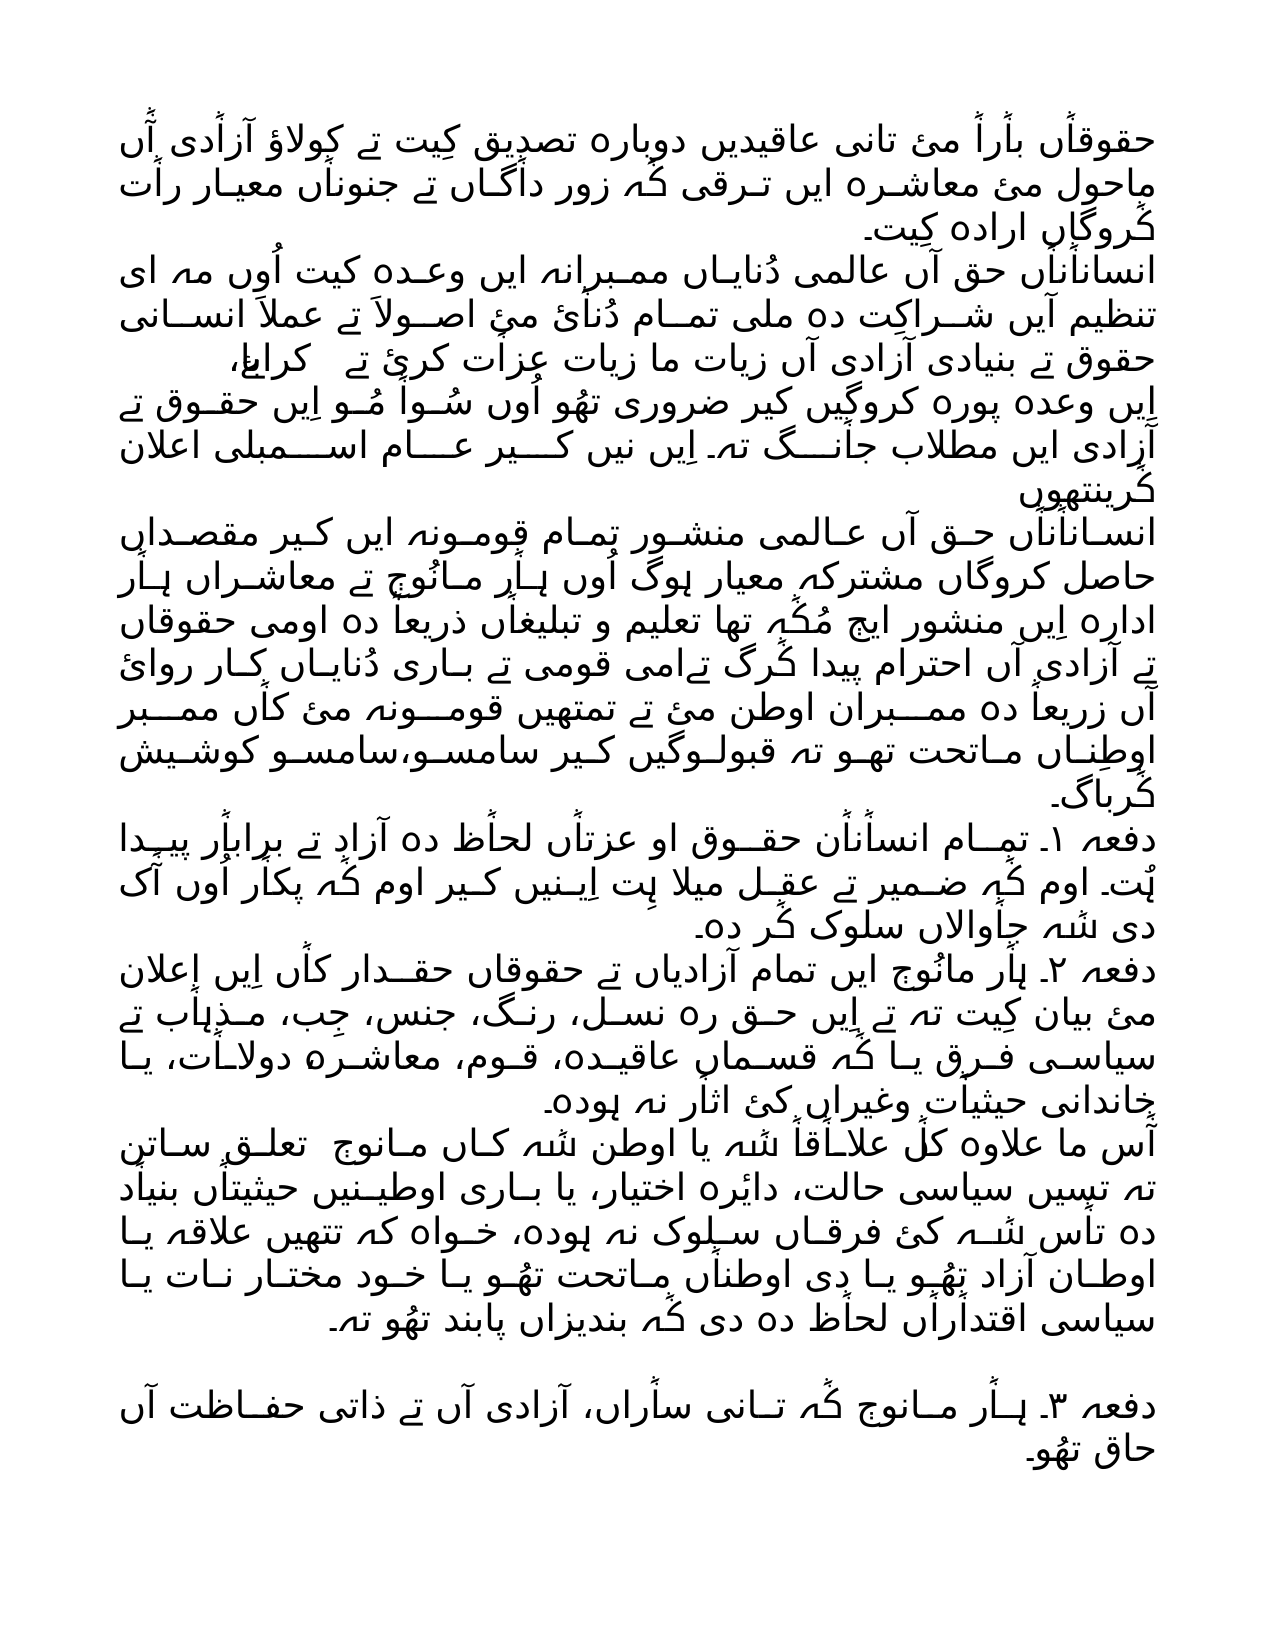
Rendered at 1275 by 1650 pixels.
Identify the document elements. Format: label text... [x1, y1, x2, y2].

text دُناٞیاٞں جمح قومونہ آں ممبرانہ تانی چُنڑیل مئ بنیادی انسانی حقوق، انسانی شخصیتیں قدر، عزاٞت تے میش او ایساٞں مساوی حقوقاٞں باٞراٞ مئ تانی عاقیدیں دوبارہ تصدیق کِیت تے کولاؤ آزاٞدی آٞں ماحول مئ معاشرہ ایں ترقی کٞہ زور داٞگاں تے جنوناٞں معیار راٞت کٞروگاں ارادہ کِیت۔ [118, 118, 1157, 249]
text دفعہ ۳۔ ہاٞر مانوڄ کٞہ تانی ساٞراں، آزادی آں تے ذاتی حفاظت آں حاق تھُو۔ [118, 1383, 1157, 1471]
text دفعہ ۲۔ ہاٞر مانُوڄ ایں تمام آزادیاں تے حقوقاں حقدار کاٞں اِیں اعلان مئ بیان کِیت تہ تے اِیں حق رہ نسل، رنگ، جنس، جِب، مذہاٞب تے سیاسی فرق یا کٞہ قسماں عاقیدہ، قوم، معاشرہ، دولاٞت، یا خاندانی حیثیاٞت وغیراں کئ اثاٞر نہ ہودہ۔ [118, 947, 1157, 1122]
text انساناٞناٞں حق آں عالمی دُنایاں ممبرانہ ایں وعدہ کیت اُوں مہ ای تنظیم آیں شراکِت دہ ملی تمام دُناٞئ مئ اصولاَ تے عملاَ انسانی حقوق تے بنیادی آزادی آں زیات ما زیات عزاٞت کرئ تے کراباۓ، [118, 249, 1157, 380]
text اِیں وعدہ پورہ کروگیں کیر ضروری تھُو اُوں سُواٞ مُو اِیں حقوق تے آزادی ایں مطلاب جاٞنگ تہ۔ اِیں نیں کیر عام اسمبلی اعلان کٞرینتھوں [118, 380, 1157, 511]
text آٞس ما علاوہ کاٞں علاٞقاٞ سٞہ یا اوطن سٞہ کاں مانوڄ تعلق ساتن تہ تسیں سیاسی حالت، دایٔرہ اختیار، یا باری اوطینیں حیثیتاٞں بنیاٞد دہ تاٞس سٞہ کئ فرقاں سلوک نہ ہودہ، خواہ کہ تتھیں علاقہ یا اوطان آزاد تھُو یا دی اوطناٞں ماتحت تھُو یا خود مختار نات یا سیاسی اقتداٞراٞں لحاٞظ دہ دی کٞہ بندیزاں پابند تھُو تہ۔ [118, 1122, 1157, 1340]
text دفعہ ۱۔ تمام انساٞناٞن حقوق او عزتاٞں لحاٞظ دہ آزاد تے براباٞر پیدا ہُت۔ اوم کٞہ ضمیر تے عقل میلا ہِت اِینیں کیر اوم کٞہ پکاٞر اُوں آٞک دی سٞہ جاٞوالاں سلوک کٞر دہ۔ [118, 816, 1157, 947]
text انساناٞناٞں حق آں عالمی منشور تمام قومونہ ایں کیر مقصداں حاصل کروگاں مشترکہ معیار ہوگ اُوں ہاٞر مانُوڄ تے معاشراں ہاٞر ادارہ اِیں منشور ایڄ مُکٞہ تھا تعلیم و تبلیغاٞں ذریعاٞ دہ اومی حقوقاں تے آزادی آں احترام پیدا کٞرگ تےامی قومی تے باری دُنایاں کار روائ آں زریعاٞ دہ ممبران اوطن مئ تے تمتھیں قومونہ مئ کاٞں ممبر اوطِناں ماتحت تھو تہ قبولوگیں کیر سامسو،سامسو کوشیش کٞرباگ۔ [118, 511, 1157, 816]
